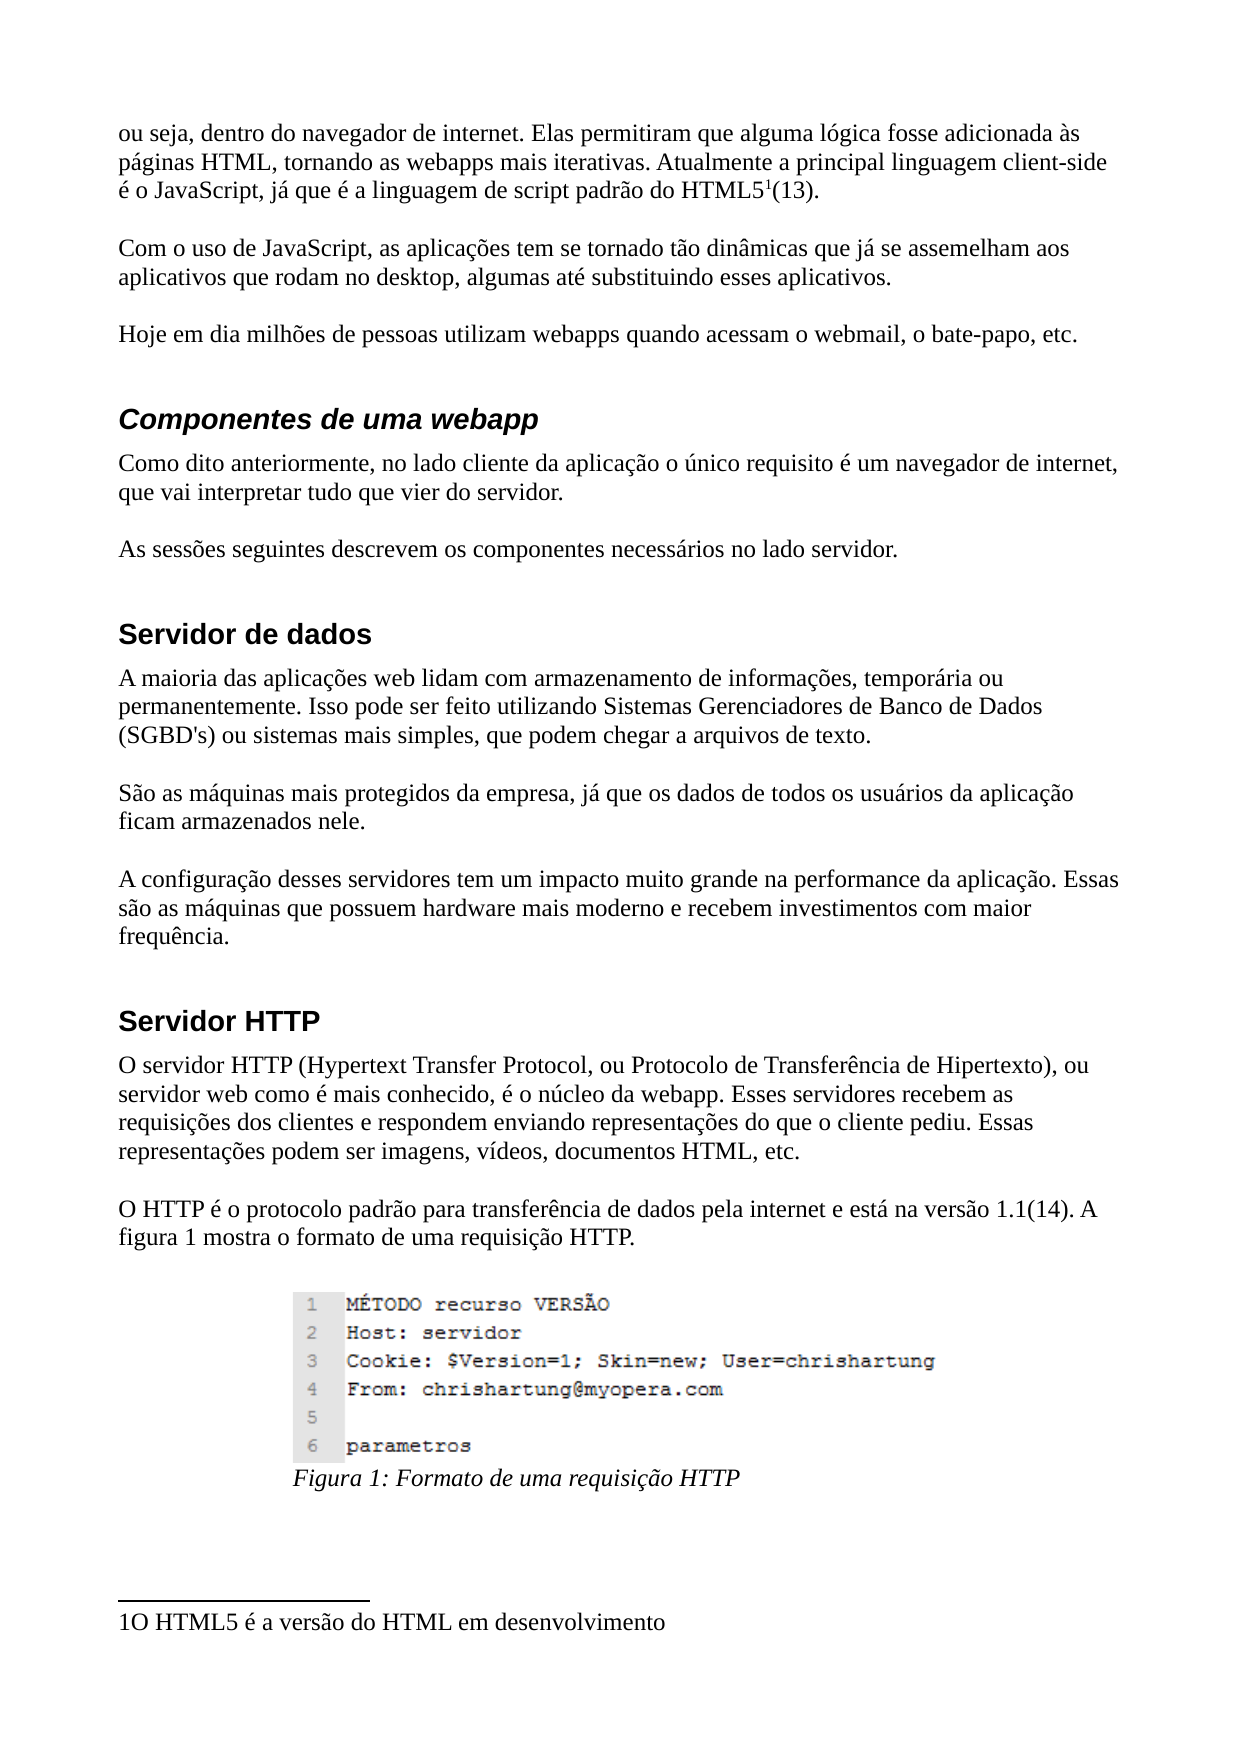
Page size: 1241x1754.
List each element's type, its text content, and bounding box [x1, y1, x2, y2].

text Figura 1: Formato de uma requisição HTTP [293, 1463, 947, 1492]
subtitle Componentes de uma webapp [118, 402, 1122, 435]
text O servidor HTTP (Hypertext Transfer Protocol, ou Protocolo de Transferência de Hipertexto), ou servidor web como é mais conhecido, é o núcleo da webapp. Esses servidores recebem as requisições dos clientes e respondem enviando representações do que o cliente pediu. Essas representações podem ser imagens, vídeos, documentos HTML, etc. [118, 1050, 1122, 1165]
text A configuração desses servidores tem um impacto muito grande na performance da aplicação. Essas são as máquinas que possuem hardware mais moderno e recebem investimentos com maior frequência. [118, 864, 1122, 950]
text ou seja, dentro do navegador de internet. Elas permitiram que alguma lógica fosse adicionada às páginas HTML, tornando as webapps mais iterativas. Atualmente a principal linguagem client-side é o JavaScript, já que é a linguagem de script padrão do HTML5(13). [118, 118, 1122, 204]
text O HTML5 é a versão do HTML em desenvolvimento [118, 1607, 1122, 1636]
text Como dito anteriormente, no lado cliente da aplicação o único requisito é um navegador de internet, que vai interpretar tudo que vier do servidor. [118, 448, 1122, 505]
text A maioria das aplicações web lidam com armazenamento de informações, temporária ou permanentemente. Isso pode ser feito utilizando Sistemas Gerenciadores de Banco de Dados (SGBD's) ou sistemas mais simples, que podem chegar a arquivos de texto. [118, 663, 1122, 749]
text O HTTP é o protocolo padrão para transferência de dados pela internet e está na versão 1.1(14). A figura 1 mostra o formato de uma requisição HTTP. [118, 1194, 1122, 1251]
text As sessões seguintes descrevem os componentes necessários no lado servidor. [118, 534, 1122, 563]
text Com o uso de JavaScript, as aplicações tem se tornado tão dinâmicas que já se assemelham aos aplicativos que rodam no desktop, algumas até substituindo esses aplicativos. [118, 233, 1122, 291]
text São as máquinas mais protegidos da empresa, já que os dados de todos os usuários da aplicação ficam armazenados nele. [118, 778, 1122, 835]
text Hoje em dia milhões de pessoas utilizam webapps quando acessam o webmail, o bate-papo, etc. [118, 319, 1122, 348]
subtitle Servidor HTTP [118, 1004, 1122, 1037]
picture [292, 1292, 948, 1463]
subtitle Servidor de dados [118, 617, 1122, 650]
